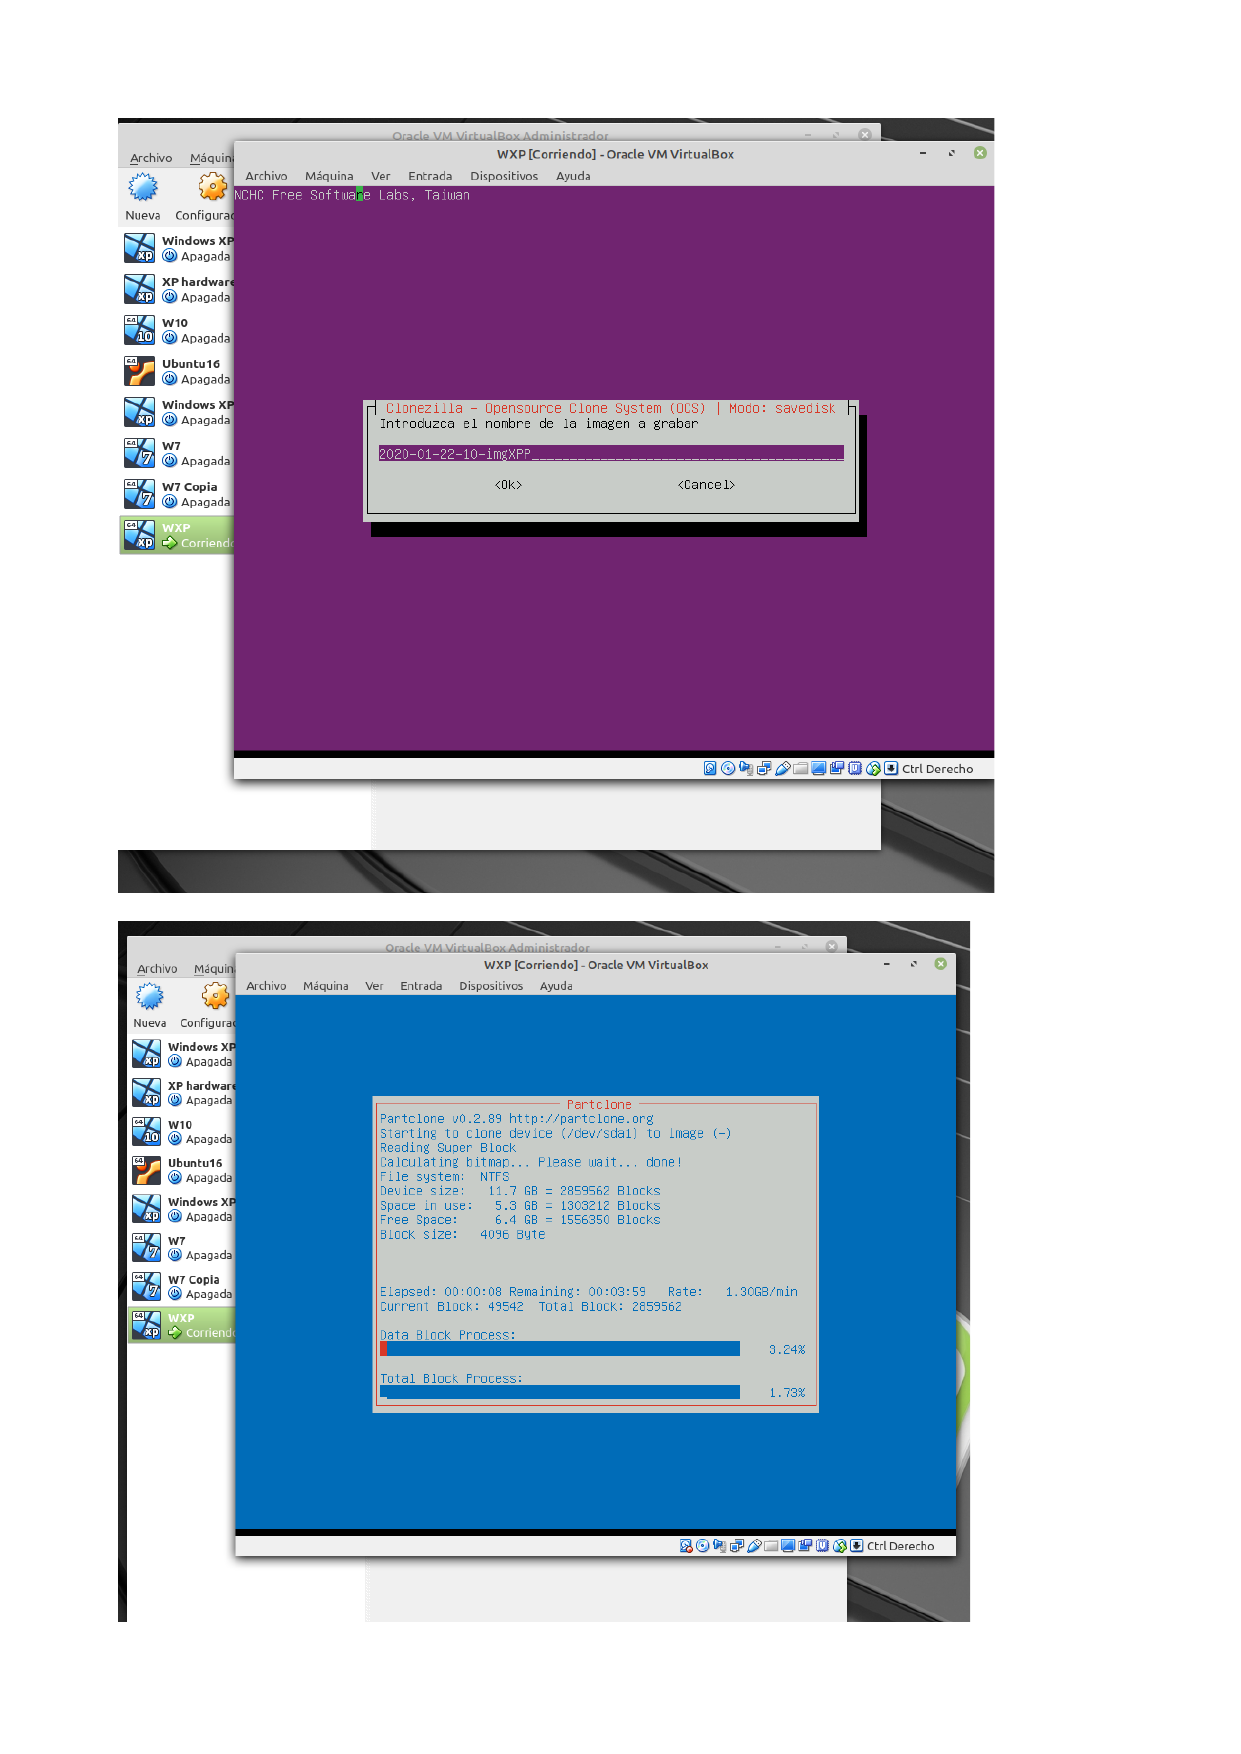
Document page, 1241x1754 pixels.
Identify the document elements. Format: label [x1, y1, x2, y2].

picture [118, 921, 971, 1622]
picture [118, 118, 995, 893]
